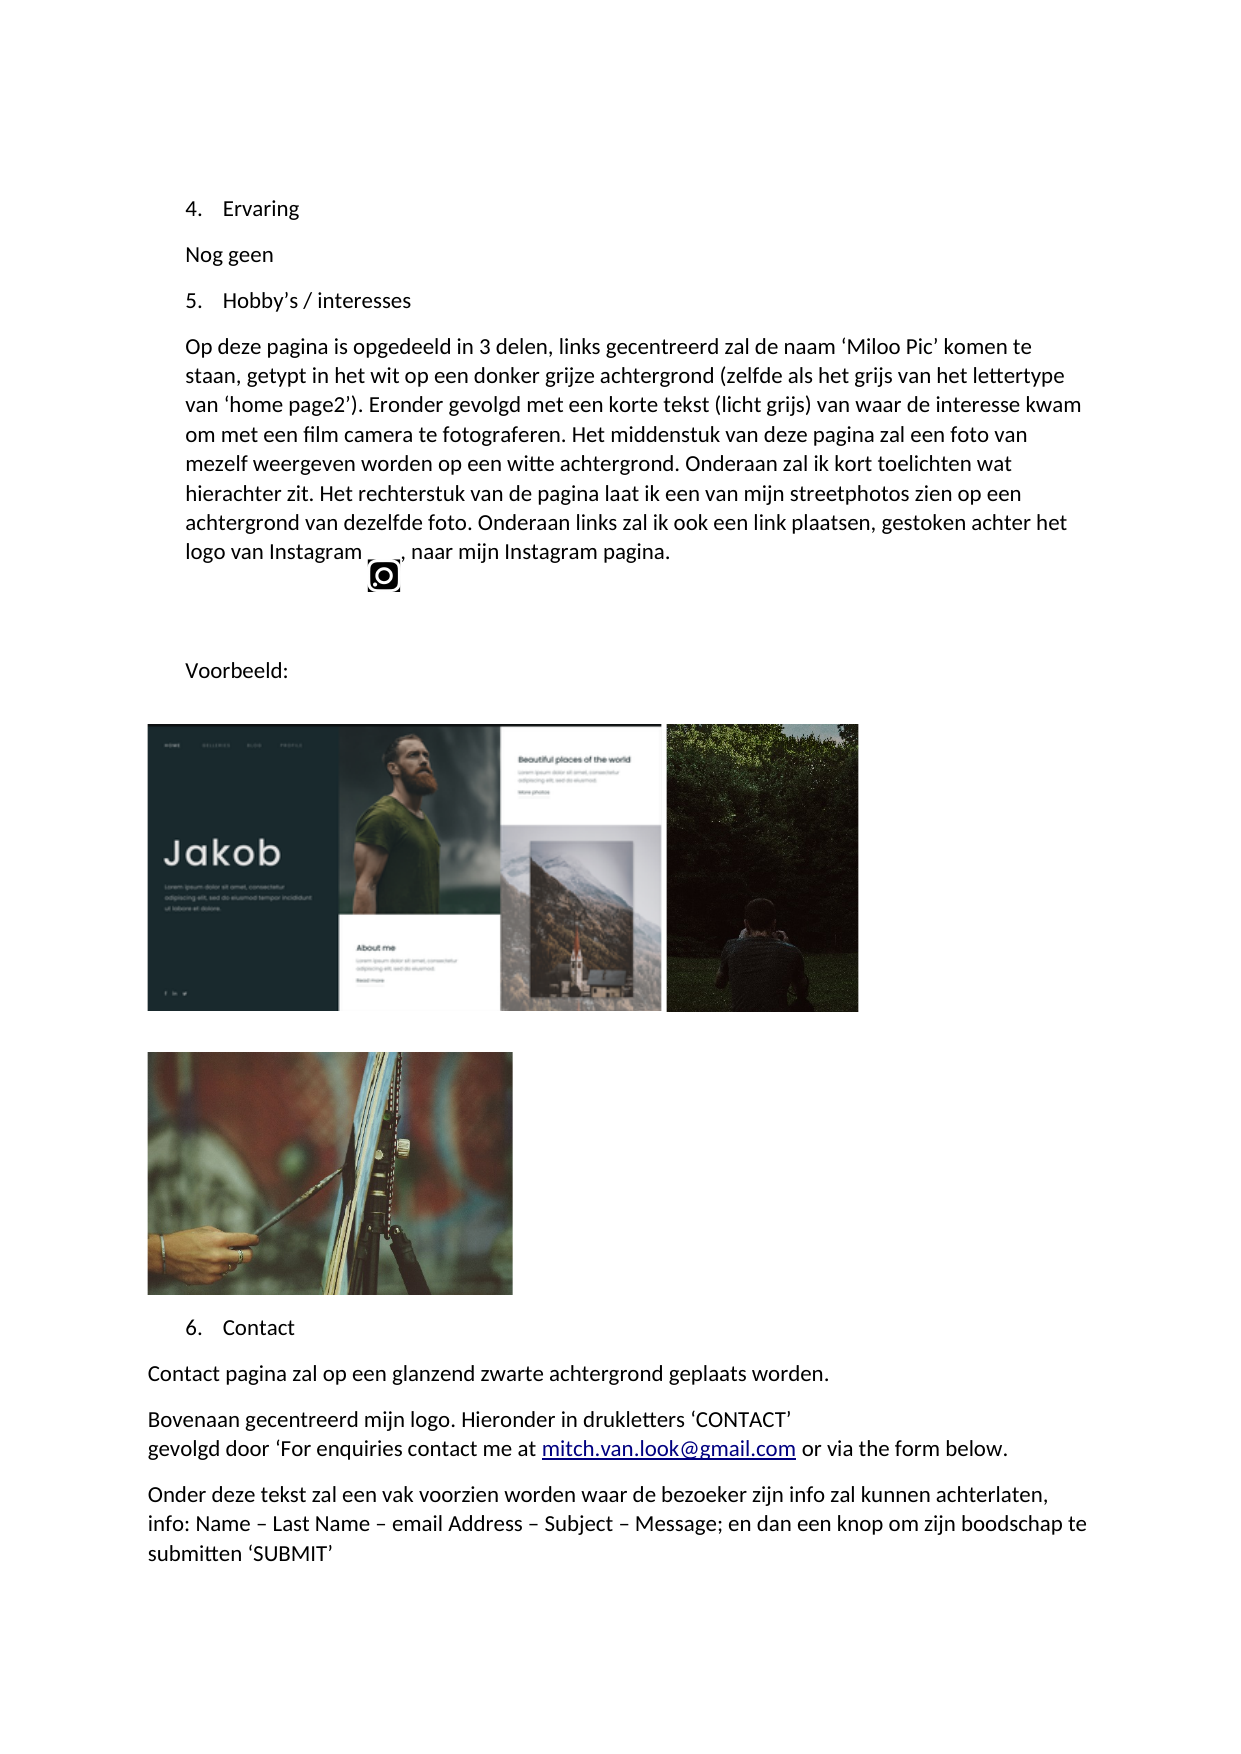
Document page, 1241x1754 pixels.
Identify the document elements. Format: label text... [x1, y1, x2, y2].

text Nog geen [185, 240, 1093, 268]
list Ervaring [185, 194, 1093, 222]
list Contact [185, 1313, 1093, 1341]
text Op deze pagina is opgedeeld in 3 delen, links gecentreerd zal de naam ‘Miloo Pic’ komen te staan, getypt in het wit op een donker grijze achtergrond (zelfde als het grijs van het lettertype van ‘home page2’). Eronder gevolgd met een korte tekst (licht grijs) van waar de interesse kwam om met een film camera te fotograferen. Het middenstuk van deze pagina zal een foto van mezelf weergeven worden op een witte achtergrond. Onderaan zal ik kort toelichten wat hierachter zit. Het rechterstuk van de pagina laat ik een van mijn streetphotos zien op een achtergrond van dezelfde foto. Onderaan links zal ik ook een link plaatsen, gestoken achter het logo van Instagram , naar mijn Instagram pagina. [185, 332, 1093, 592]
text Voorbeeld: [148, 656, 1093, 684]
text Bovenaan gecentreerd mijn logo. Hieronder in drukletters ‘CONTACT’ gevolgd door ‘For enquiries contact me at mitch.van.look@gmail.com or via the form below. [148, 1405, 1093, 1462]
text Onder deze tekst zal een vak voorzien worden waar de bezoeker zijn info zal kunnen achterlaten, info: Name – Last Name – email Address – Subject – Message; en dan een knop om zijn boodschap te submitten ‘SUBMIT’ [148, 1480, 1093, 1567]
list Hobby’s / interesses [185, 286, 1093, 314]
text Contact pagina zal op een glanzend zwarte achtergrond geplaats worden. [148, 1359, 1093, 1387]
